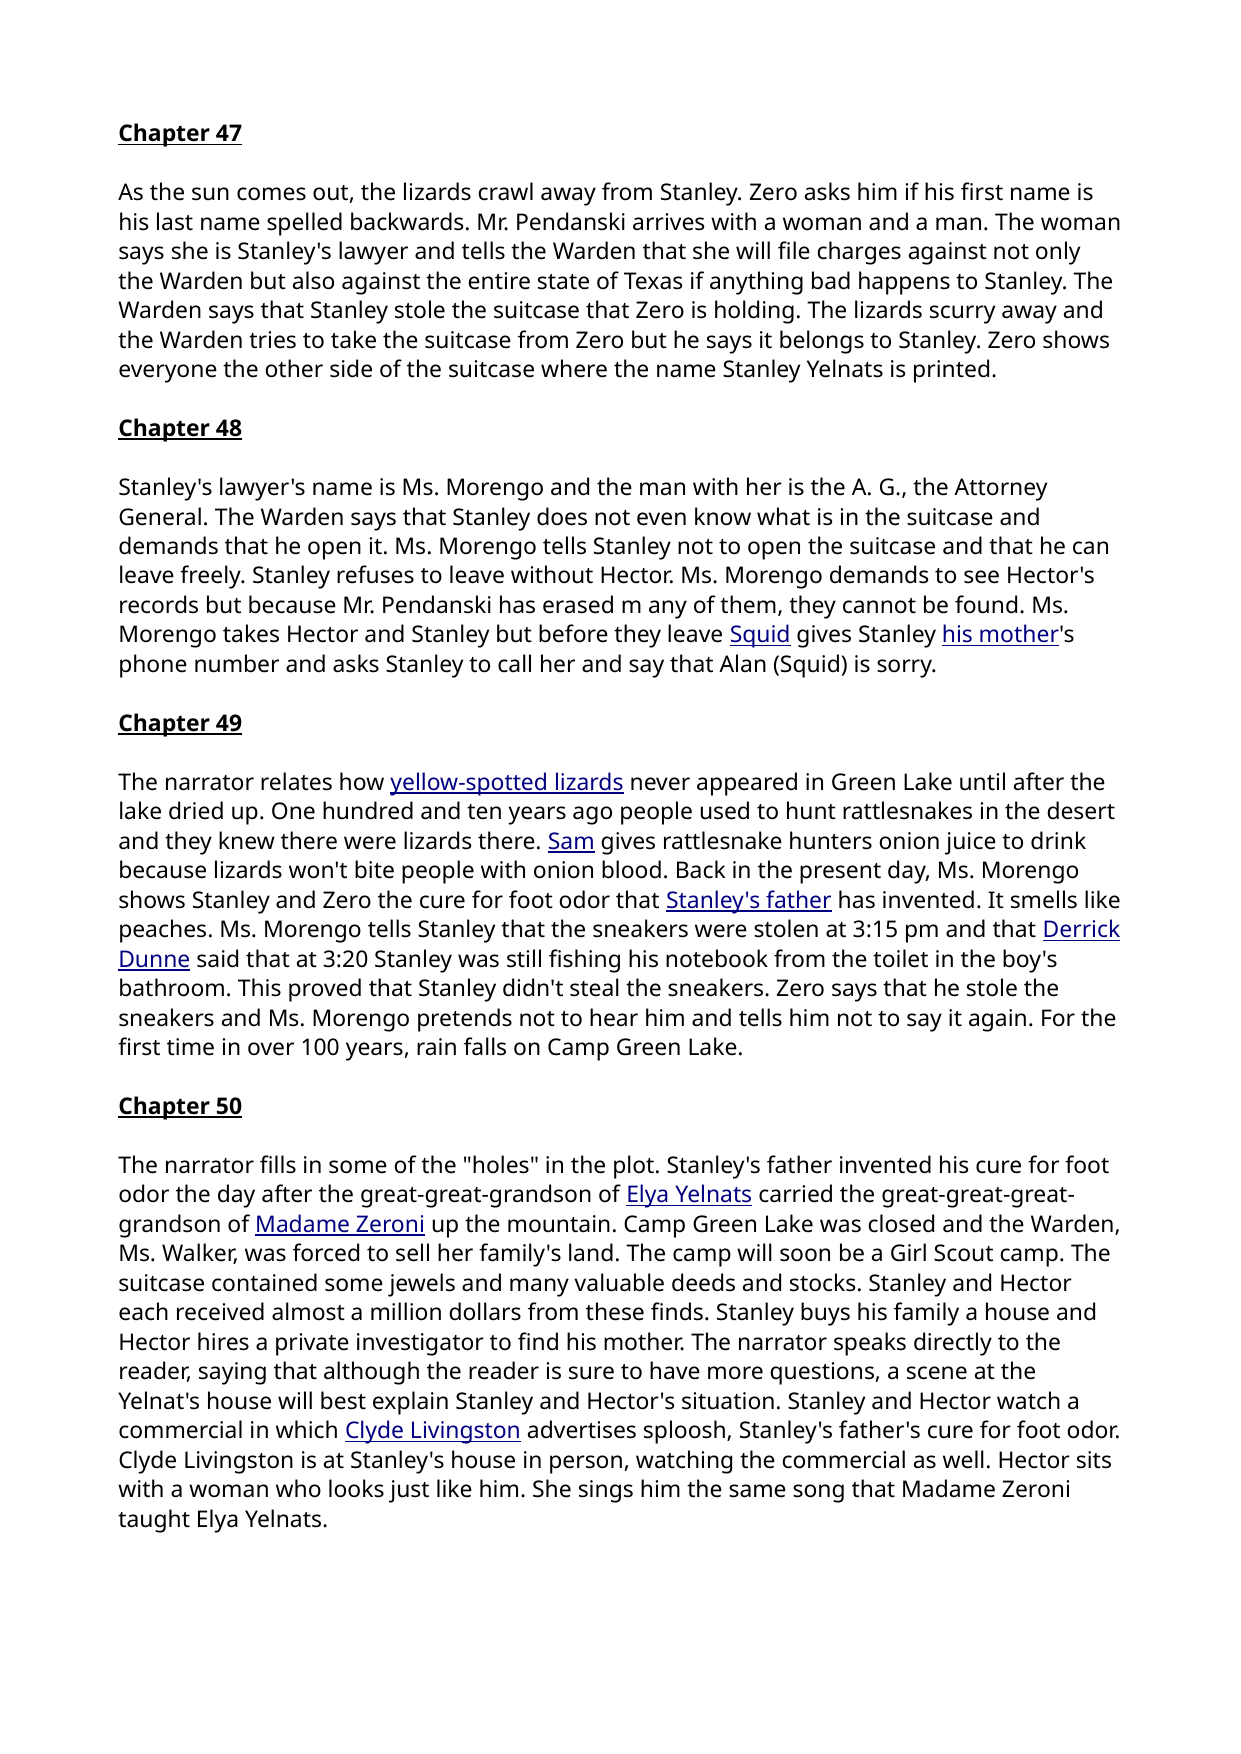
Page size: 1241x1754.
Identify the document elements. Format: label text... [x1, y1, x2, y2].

text As the sun comes out, the lizards crawl away from Stanley. Zero asks him if his first name is his last name spelled backwards. Mr. Pendanski arrives with a woman and a man. The woman says she is Stanley's lawyer and tells the Warden that she will file charges against not only the Warden but also against the entire state of Texas if anything bad happens to Stanley. The Warden says that Stanley stole the suitcase that Zero is holding. The lizards scurry away and the Warden tries to take the suitcase from Zero but he says it belongs to Stanley. Zero shows everyone the other side of the suitcase where the name Stanley Yelnats is printed. [118, 177, 1122, 383]
text The narrator relates how yellow-spotted lizards never appeared in Green Lake until after the lake dried up. One hundred and ten years ago people used to hunt rattlesnakes in the desert and they knew there were lizards there. Sam gives rattlesnake hunters onion juice to drink because lizards won't bite people with onion blood. Back in the present day, Ms. Morengo shows Stanley and Zero the cure for foot odor that Stanley's father has invented. It smells like peaches. Ms. Morengo tells Stanley that the sneakers were stolen at 3:15 pm and that Derrick Dunne said that at 3:20 Stanley was still fishing his notebook from the toilet in the boy's bathroom. This proved that Stanley didn't steal the sneakers. Zero says that he stole the sneakers and Ms. Morengo pretends not to hear him and tells him not to say it again. For the first time in over 100 years, rain falls on Camp Green Lake. [118, 767, 1122, 1061]
text Chapter 49 [118, 708, 1122, 737]
text Chapter 50 [118, 1091, 1122, 1120]
text Stanley's lawyer's name is Ms. Morengo and the man with her is the A. G., the Attorney General. The Warden says that Stanley does not even know what is in the suitcase and demands that he open it. Ms. Morengo tells Stanley not to open the suitcase and that he can leave freely. Stanley refuses to leave without Hector. Ms. Morengo demands to see Hector's records but because Mr. Pendanski has erased m any of them, they cannot be found. Ms. Morengo takes Hector and Stanley but before they leave Squid gives Stanley his mother's phone number and asks Stanley to call her and say that Alan (Squid) is sorry. [118, 472, 1122, 678]
text Chapter 48 [118, 413, 1122, 442]
text The narrator fills in some of the "holes" in the plot. Stanley's father invented his cure for foot odor the day after the great-great-grandson of Elya Yelnats carried the great-great-great-grandson of Madame Zeroni up the mountain. Camp Green Lake was closed and the Warden, Ms. Walker, was forced to sell her family's land. The camp will soon be a Girl Scout camp. The suitcase contained some jewels and many valuable deeds and stocks. Stanley and Hector each received almost a million dollars from these finds. Stanley buys his family a house and Hector hires a private investigator to find his mother. The narrator speaks directly to the reader, saying that although the reader is sure to have more questions, a scene at the Yelnat's house will best explain Stanley and Hector's situation. Stanley and Hector watch a commercial in which Clyde Livingston advertises sploosh, Stanley's father's cure for foot odor. Clyde Livingston is at Stanley's house in person, watching the commercial as well. Hector sits with a woman who looks just like him. She sings him the same song that Madame Zeroni taught Elya Yelnats. [118, 1150, 1122, 1533]
text Chapter 47 [118, 118, 1122, 148]
